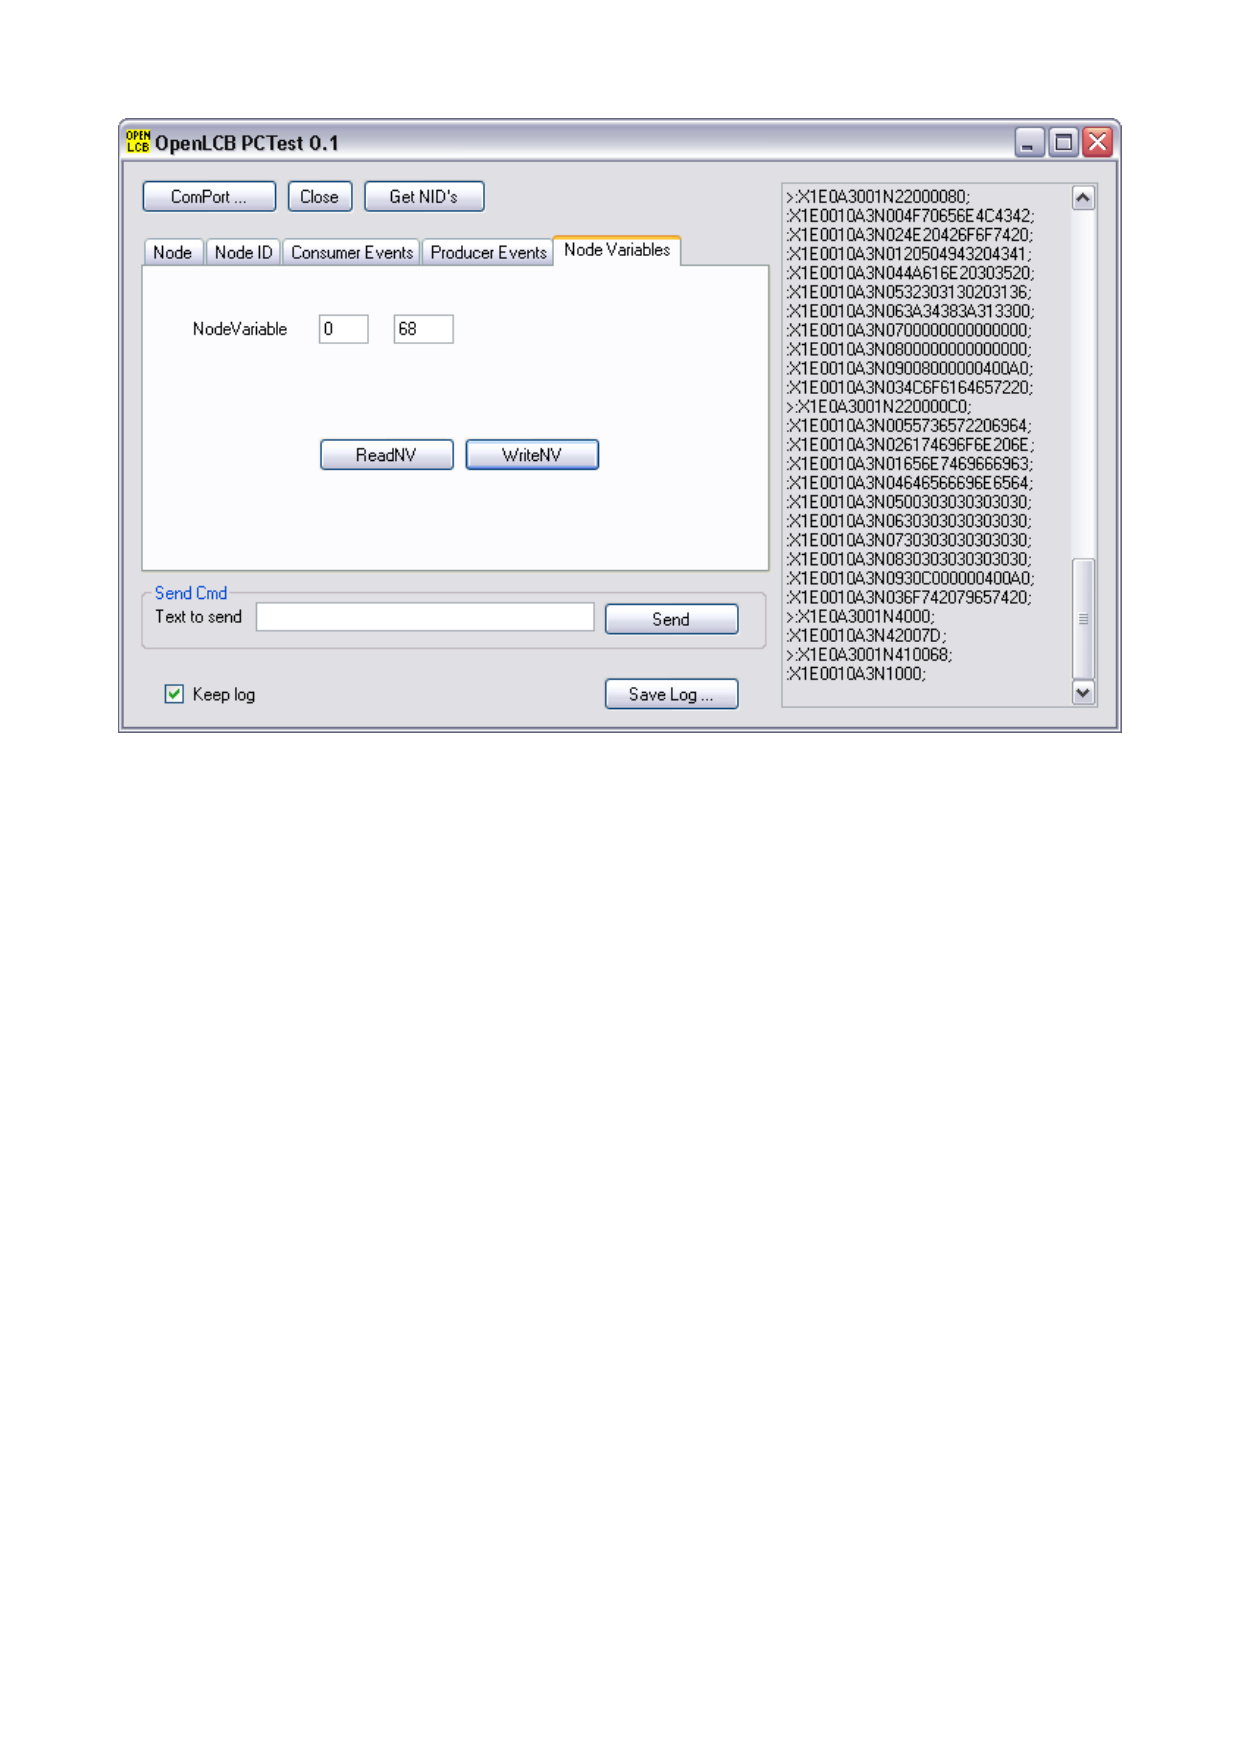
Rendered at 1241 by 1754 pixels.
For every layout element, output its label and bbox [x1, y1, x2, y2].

picture [118, 118, 1122, 733]
